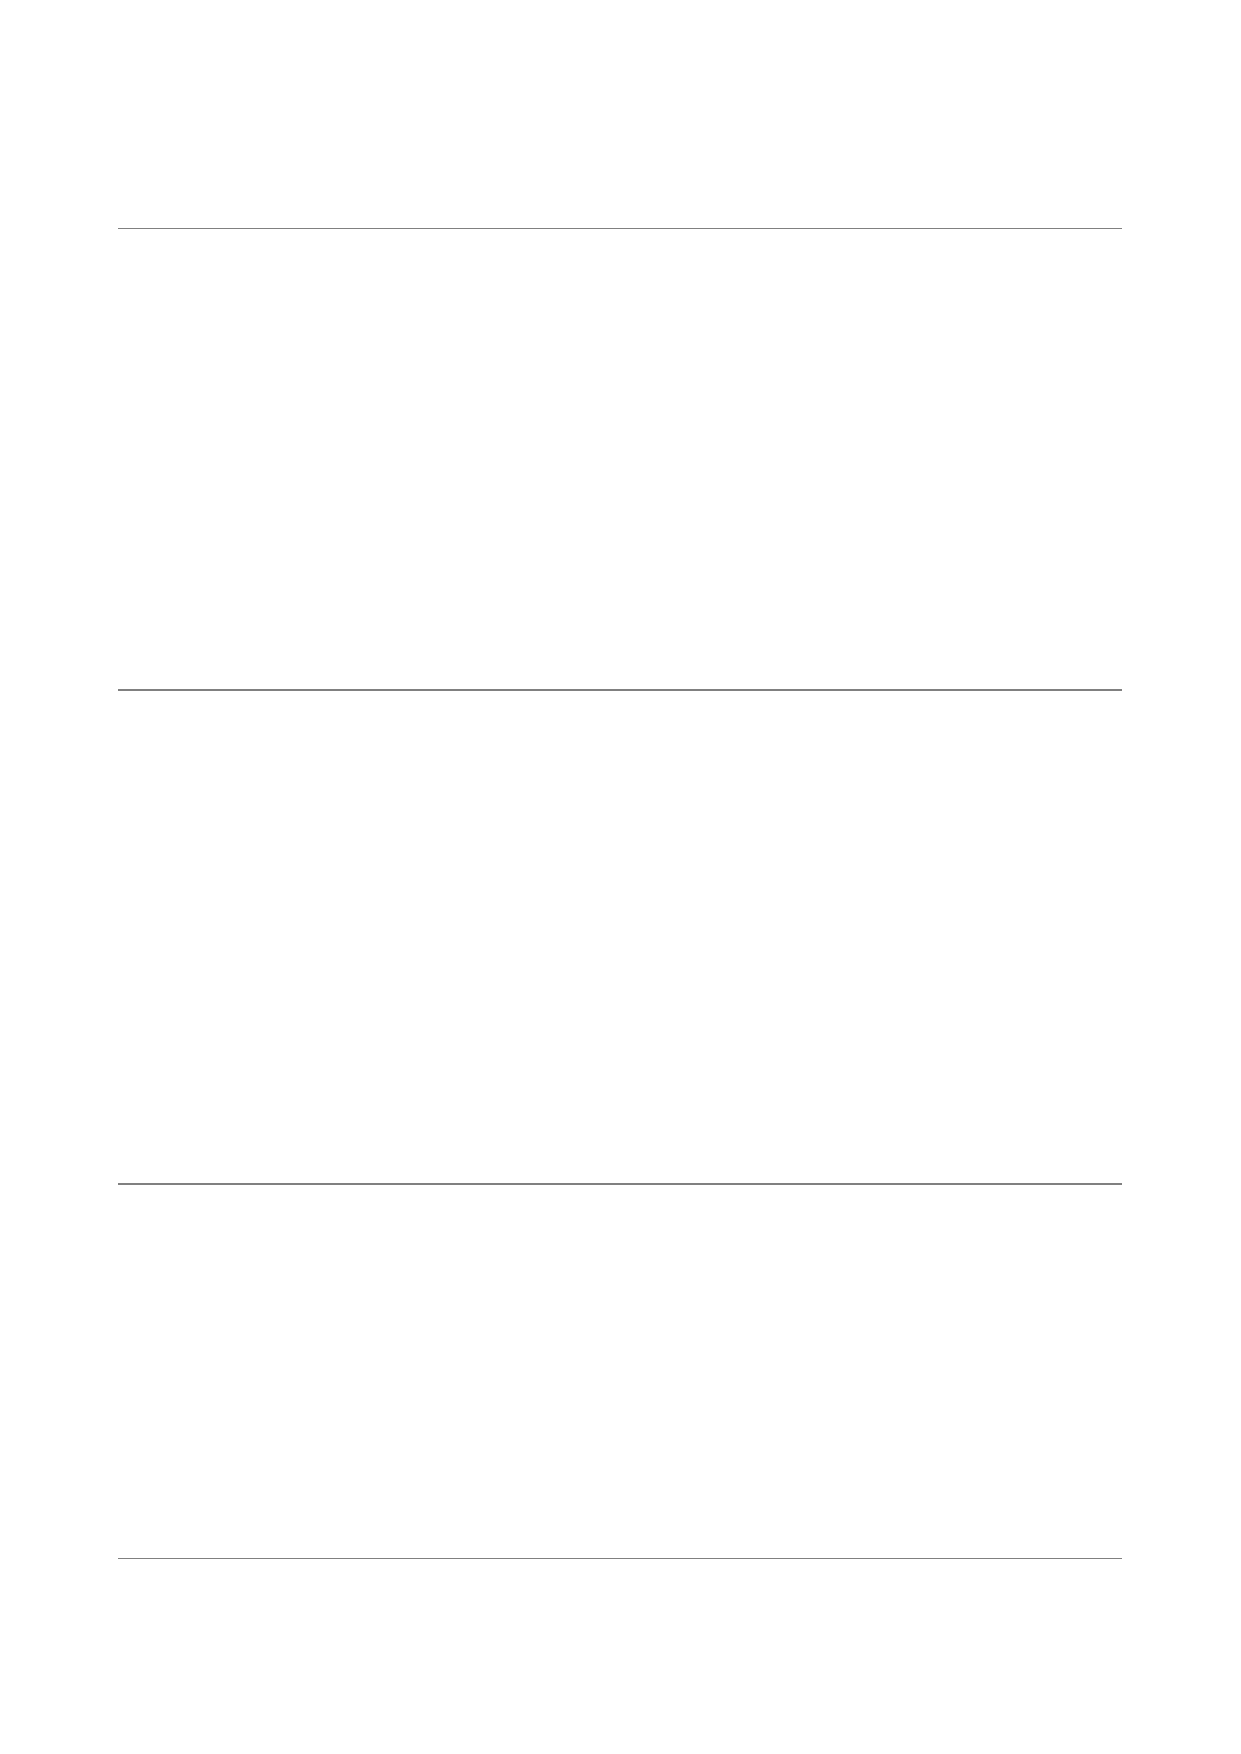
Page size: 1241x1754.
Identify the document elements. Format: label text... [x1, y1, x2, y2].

text Потому что: [118, 482, 1122, 511]
text constructor(level) { [118, 382, 1122, 405]
subtitle Почему аргументы из new теряются [118, 740, 1122, 786]
text constructor(level) { [118, 1419, 1122, 1443]
list поэтому аргумент просто игнорируется [162, 997, 1122, 1026]
text JS: [118, 852, 1122, 881]
subtitle Чего JS НЕ делает [118, 278, 1122, 322]
list не знает, как его назвать [162, 580, 1122, 608]
text new Logger('debug') [118, 799, 1122, 822]
subtitle Зачем тогда писать constructor руками [118, 1234, 1122, 1277]
list не знает, куда положить [162, 627, 1122, 656]
text this.level = level [118, 1443, 1122, 1467]
text } [118, 1490, 1122, 1514]
text this.level = level [118, 405, 1122, 429]
text JS НЕ делает этого: [118, 334, 1122, 363]
text f(123) // 123 просто пропал [118, 1116, 1122, 1139]
list он ничего не принимает [162, 118, 1122, 147]
text } [118, 1467, 1122, 1490]
text function f() {} [118, 1092, 1122, 1116]
text «Вот входные данные, вот что с ними делать» [177, 1337, 1063, 1366]
list но constructor не принимает аргументы [162, 949, 1122, 978]
list он просто создаёт объект и применяет поля [162, 166, 1122, 194]
text } [118, 429, 1122, 453]
text Чтобы сказать JS: [118, 1290, 1122, 1318]
list JS не знает, что ты хочешь принимать level [162, 530, 1122, 561]
text Это как: [118, 1045, 1122, 1073]
list видит 'debug' [162, 899, 1122, 930]
text class Logger { [118, 1396, 1122, 1419]
